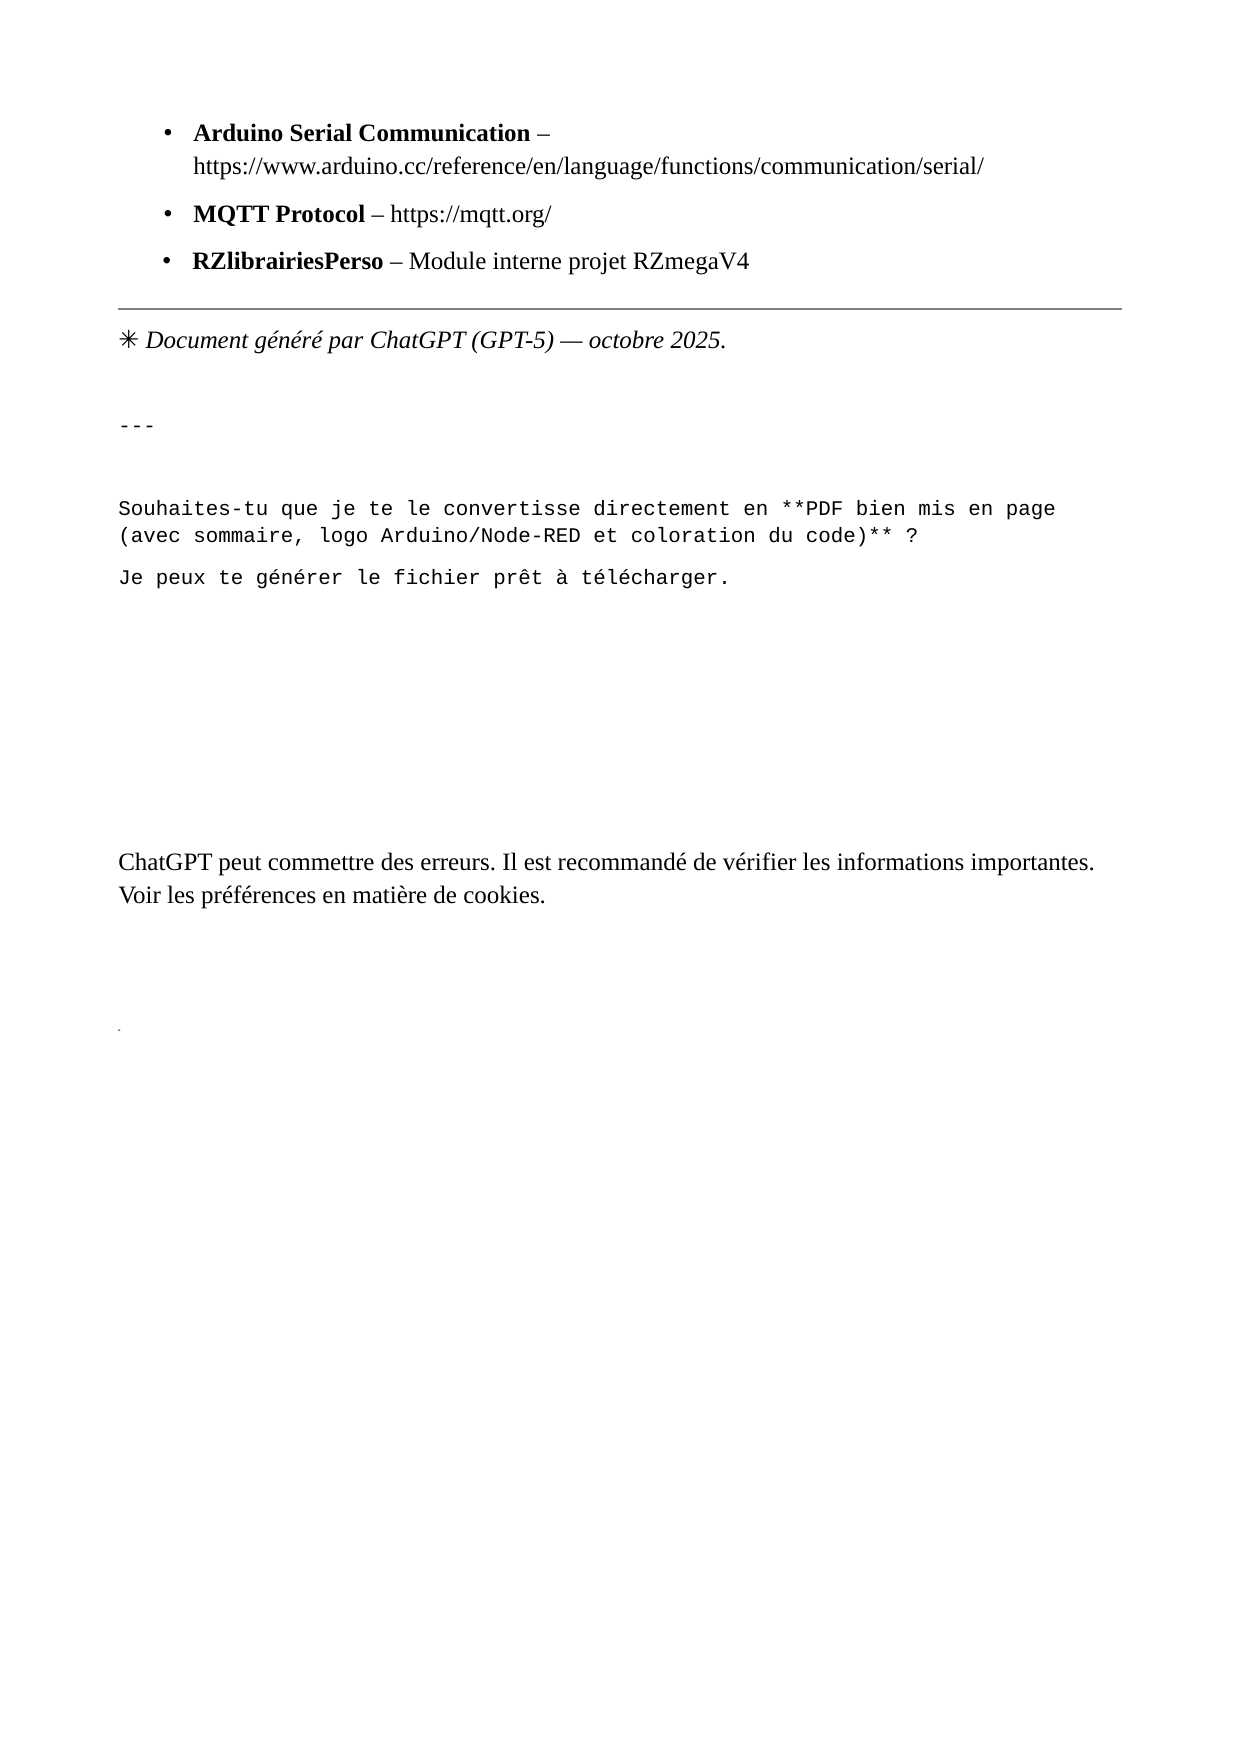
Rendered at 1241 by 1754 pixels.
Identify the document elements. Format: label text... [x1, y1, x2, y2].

list RZlibrairiesPerso – Module interne projet RZmegaV4 [162, 246, 1122, 275]
text Je peux te générer le fichier prêt à télécharger. [118, 567, 1122, 591]
text ChatGPT peut commettre des erreurs. Il est recommandé de vérifier les informations importantes. Voir les préférences en matière de cookies. [118, 847, 1122, 909]
list Arduino Serial Communication – https://www.arduino.cc/reference/en/language/functions/communication/serial/ [164, 118, 1122, 180]
text --- [118, 415, 1122, 438]
text ✳️ Document généré par ChatGPT (GPT-5) — octobre 2025. [118, 325, 1122, 354]
text Souhaites-tu que je te le convertisse directement en **PDF bien mis en page (avec sommaire, logo Arduino/Node-RED et coloration du code)** ? [118, 498, 1122, 549]
list MQTT Protocol – https://mqtt.org/ [164, 199, 1122, 227]
